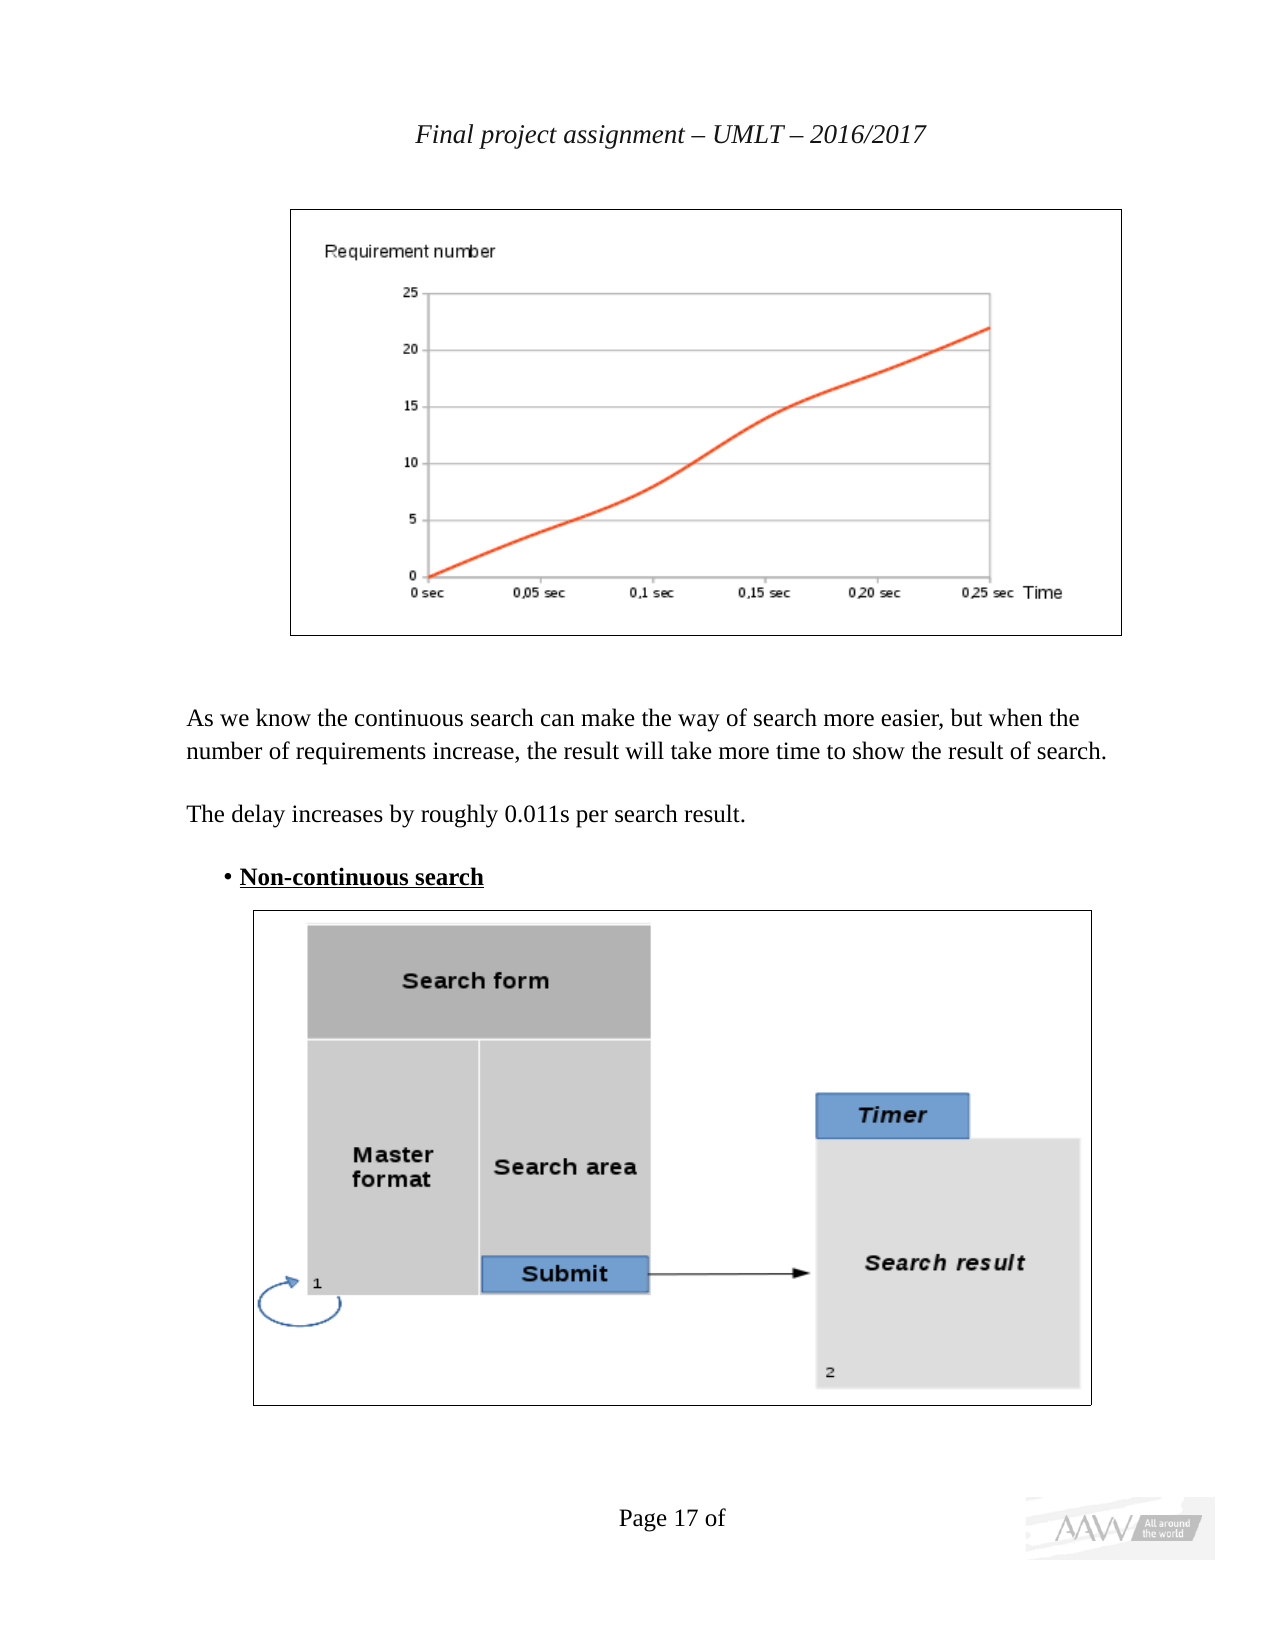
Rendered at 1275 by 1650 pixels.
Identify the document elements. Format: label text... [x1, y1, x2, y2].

picture [255, 912, 1089, 1402]
list Non-continuous search [223, 862, 1158, 891]
picture [1025, 1497, 1215, 1560]
picture [292, 211, 1118, 633]
text As we know the continuous search can make the way of search more easier, but when the number of requirements increase, the result will take more time to show the result of search. [186, 703, 1158, 764]
text The delay increases by roughly 0.011s per search result. [186, 799, 1158, 828]
